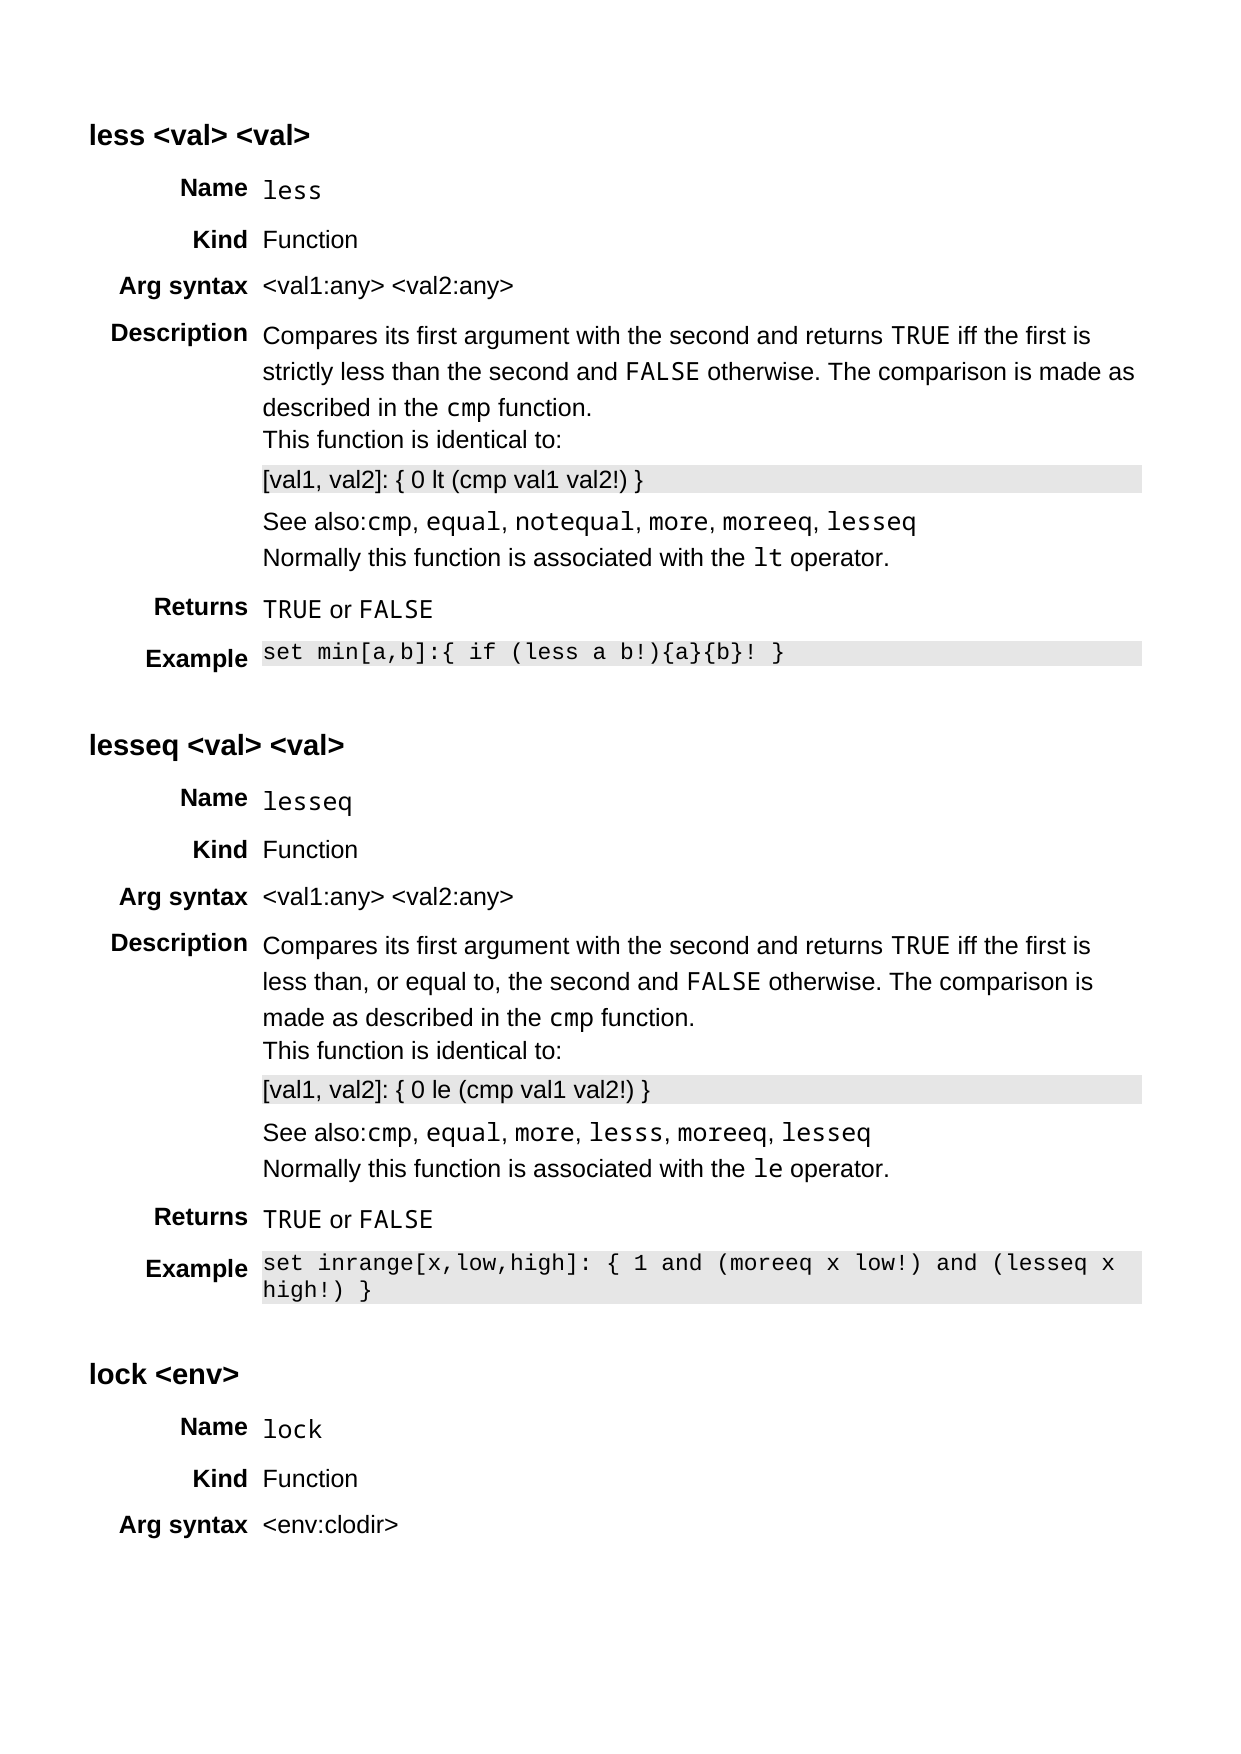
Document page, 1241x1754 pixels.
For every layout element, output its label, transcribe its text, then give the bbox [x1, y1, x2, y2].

table_cell Description [89, 919, 259, 1193]
table_cell Returns [89, 1193, 259, 1245]
table_cell set min[a,b]:{ if (less a b!){a}{b}! } [260, 635, 1145, 681]
table_cell Function [260, 1455, 1145, 1501]
table_cell Function [260, 826, 1145, 873]
table_cell Example [89, 1245, 259, 1310]
table_cell Kind [89, 826, 259, 873]
table_cell Arg syntax [89, 873, 259, 919]
table_cell Kind [89, 1455, 259, 1501]
table_header Name [89, 164, 259, 216]
table_cell Compares its first argument with the second and returns TRUE iff the first is strictly less than the second and FALSE otherwise. The comparison is made as described in the cmp function. This function is identical to: [val1, val2]: { 0 lt (cmp val1 val2!) } See also:cmp, equal, notequal, more, moreeq, lesseq Normally this function is associated with the lt operator. [260, 309, 1145, 583]
table_header less [260, 164, 1145, 216]
table_header Name [89, 1403, 259, 1455]
table_cell Example [89, 635, 259, 681]
table_cell Description [89, 309, 259, 583]
table_cell TRUE or FALSE [260, 583, 1145, 635]
table_cell Arg syntax [89, 1501, 259, 1548]
table_cell TRUE or FALSE [260, 1193, 1145, 1245]
subtitle lesseq <val> <val> [88, 728, 1145, 762]
table_cell Returns [89, 583, 259, 635]
table_cell <val1:any> <val2:any> [260, 262, 1145, 309]
table_cell Arg syntax [89, 262, 259, 309]
table_cell set inrange[x,low,high]: { 1 and (moreeq x low!) and (lesseq x high!) } [260, 1245, 1145, 1310]
table_cell Function [260, 216, 1145, 262]
table_header Name [89, 774, 259, 826]
table_cell <val1:any> <val2:any> [260, 873, 1145, 919]
table_cell Kind [89, 216, 259, 262]
table_cell Compares its first argument with the second and returns TRUE iff the first is less than, or equal to, the second and FALSE otherwise. The comparison is made as described in the cmp function. This function is identical to: [val1, val2]: { 0 le (cmp val1 val2!) } See also:cmp, equal, more, lesss, moreeq, lesseq Normally this function is associated with the le operator. [260, 919, 1145, 1193]
table_cell <env:clodir> [260, 1501, 1145, 1548]
subtitle lock <env> [88, 1357, 1145, 1391]
subtitle less <val> <val> [88, 118, 1145, 152]
table_header lesseq [260, 774, 1145, 826]
table_header lock [260, 1403, 1145, 1455]
